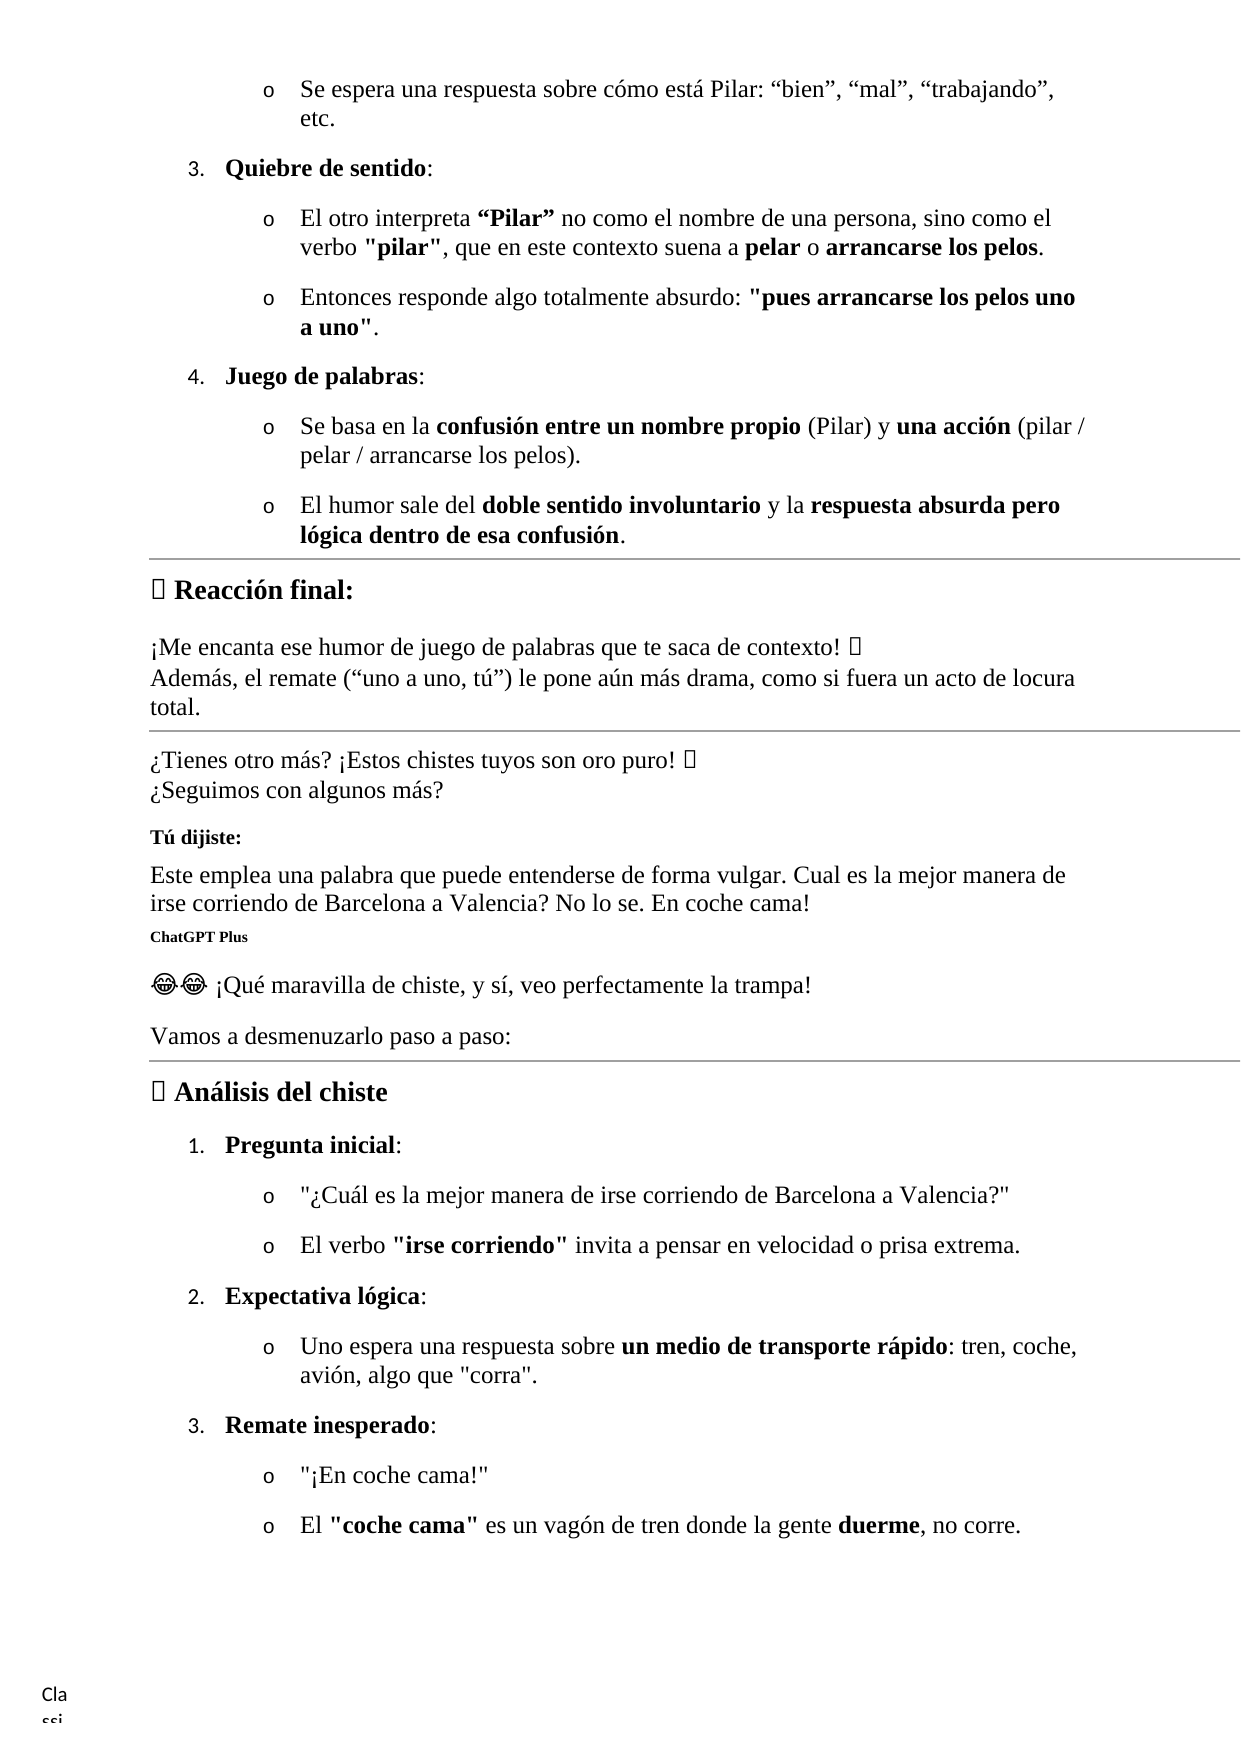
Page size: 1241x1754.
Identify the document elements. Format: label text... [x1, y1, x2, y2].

list Pregunta inicial: [187, 1130, 1090, 1159]
list El verbo "irse corriendo" invita a pensar en velocidad o prisa extrema. [262, 1231, 1090, 1260]
list Se basa en la confusión entre un nombre propio (Pilar) y una acción (pilar / pelar / arrancarse los pelos). [262, 411, 1090, 469]
list Juego de palabras: [187, 361, 1090, 390]
text 😂😂 ¡Qué maravilla de chiste, y sí, veo perfectamente la trampa! [150, 966, 1090, 1000]
list "¿Cuál es la mejor manera de irse corriendo de Barcelona a Valencia?" [262, 1180, 1090, 1210]
list El "coche cama" es un vagón de tren donde la gente duerme, no corre. [262, 1510, 1090, 1540]
list Remate inesperado: [187, 1410, 1090, 1439]
subtitle Tú dijiste: [150, 825, 1090, 849]
list Entonces responde algo totalmente absurdo: "pues arrancarse los pelos uno a uno". [262, 282, 1090, 340]
list El humor sale del doble sentido involuntario y la respuesta absurda pero lógica dentro de esa confusión. [262, 490, 1090, 548]
text Este emplea una palabra que puede entenderse de forma vulgar. Cual es la mejor manera de irse corriendo de Barcelona a Valencia? No lo se. En coche cama! [150, 860, 1090, 917]
text ¿Tienes otro más? ¡Estos chistes tuyos son oro puro! ✨ ¿Seguimos con algunos más? [150, 742, 1090, 804]
list Quiebre de sentido: [187, 153, 1090, 182]
list El otro interpreta “Pilar” no como el nombre de una persona, sino como el verbo "pilar", que en este contexto suena a pelar o arrancarse los pelos. [262, 203, 1090, 261]
list Uno espera una respuesta sobre un medio de transporte rápido: tren, coche, avión, algo que "corra". [262, 1331, 1090, 1389]
subtitle ChatGPT Plus [150, 928, 1090, 946]
text Vamos a desmenuzarlo paso a paso: [150, 1021, 1090, 1050]
text ¡Me encanta ese humor de juego de palabras que te saca de contexto! 🤣 Además, el remate (“uno a uno, tú”) le pone aún más drama, como si fuera un acto de locura total. [150, 629, 1090, 720]
list "¡En coche cama!" [262, 1460, 1090, 1489]
list Se espera una respuesta sobre cómo está Pilar: “bien”, “mal”, “trabajando”, etc. [262, 74, 1090, 132]
subtitle 🎯 Reacción final: [150, 570, 1090, 608]
subtitle 🧠 Análisis del chiste [150, 1071, 1090, 1109]
list Expectativa lógica: [187, 1281, 1090, 1310]
